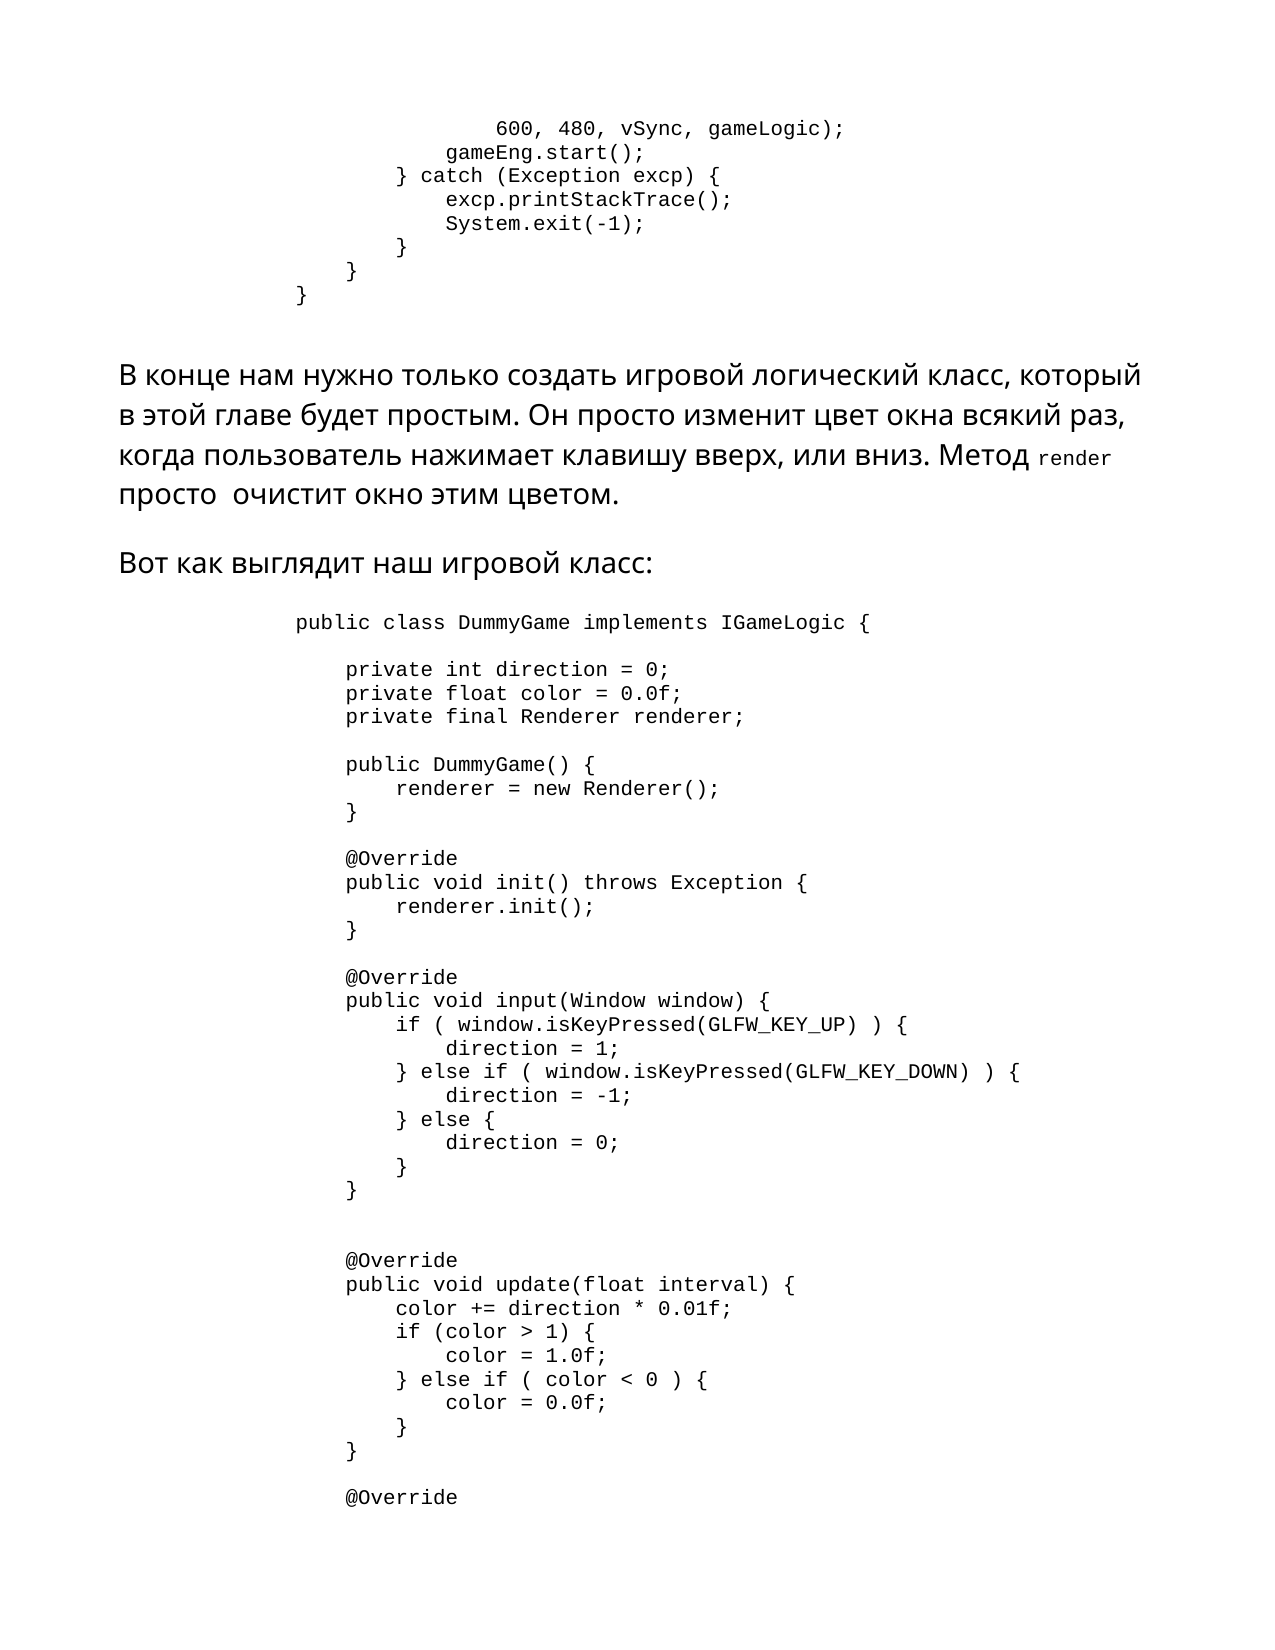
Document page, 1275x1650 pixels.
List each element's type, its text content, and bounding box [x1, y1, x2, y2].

text } catch (Exception excp) { [295, 165, 1157, 189]
text В конце нам нужно только создать игровой логический класс, который в этой главе будет простым. Он просто изменит цвет окна всякий раз, когда пользователь нажимает клавишу вверх, или вниз. Метод render просто очистит окно этим цветом. [118, 354, 1157, 513]
text renderer = new Renderer(); [295, 777, 1157, 801]
text renderer.init(); [295, 896, 1157, 919]
text public class DummyGame implements IGameLogic { [295, 612, 1157, 636]
text @Override [295, 1250, 1157, 1274]
text System.exit(-1); [295, 213, 1157, 236]
text gameEng.start(); [295, 142, 1157, 165]
text } [295, 801, 1157, 825]
text private final Renderer renderer; [295, 707, 1157, 730]
text } [295, 1439, 1157, 1463]
text public DummyGame() { [295, 754, 1157, 777]
text } [295, 1156, 1157, 1179]
text color += direction * 0.01f; [295, 1298, 1157, 1321]
text direction = 1; [295, 1038, 1157, 1061]
text 600, 480, vSync, gameLogic); [295, 118, 1157, 142]
text direction = -1; [295, 1085, 1157, 1108]
text } [295, 284, 1157, 307]
text } else if ( window.isKeyPressed(GLFW_KEY_DOWN) ) { [295, 1061, 1157, 1085]
text @Override [295, 1487, 1157, 1511]
text } else if ( color < 0 ) { [295, 1369, 1157, 1392]
text } [295, 236, 1157, 260]
text Вот как выглядит наш игровой класс: [118, 543, 1157, 582]
text @Override [295, 848, 1157, 872]
text public void init() throws Exception { [295, 872, 1157, 896]
text public void input(Window window) { [295, 990, 1157, 1014]
text if ( window.isKeyPressed(GLFW_KEY_UP) ) { [295, 1014, 1157, 1038]
text @Override [295, 967, 1157, 990]
text color = 1.0f; [295, 1345, 1157, 1369]
text } [295, 1416, 1157, 1439]
text } [295, 260, 1157, 284]
text } else { [295, 1108, 1157, 1132]
text } [295, 1179, 1157, 1203]
text private int direction = 0; [295, 659, 1157, 683]
text private float color = 0.0f; [295, 683, 1157, 707]
text excp.printStackTrace(); [295, 189, 1157, 213]
text direction = 0; [295, 1132, 1157, 1156]
text color = 0.0f; [295, 1392, 1157, 1416]
text if (color > 1) { [295, 1321, 1157, 1345]
text public void update(float interval) { [295, 1274, 1157, 1298]
text } [295, 919, 1157, 943]
